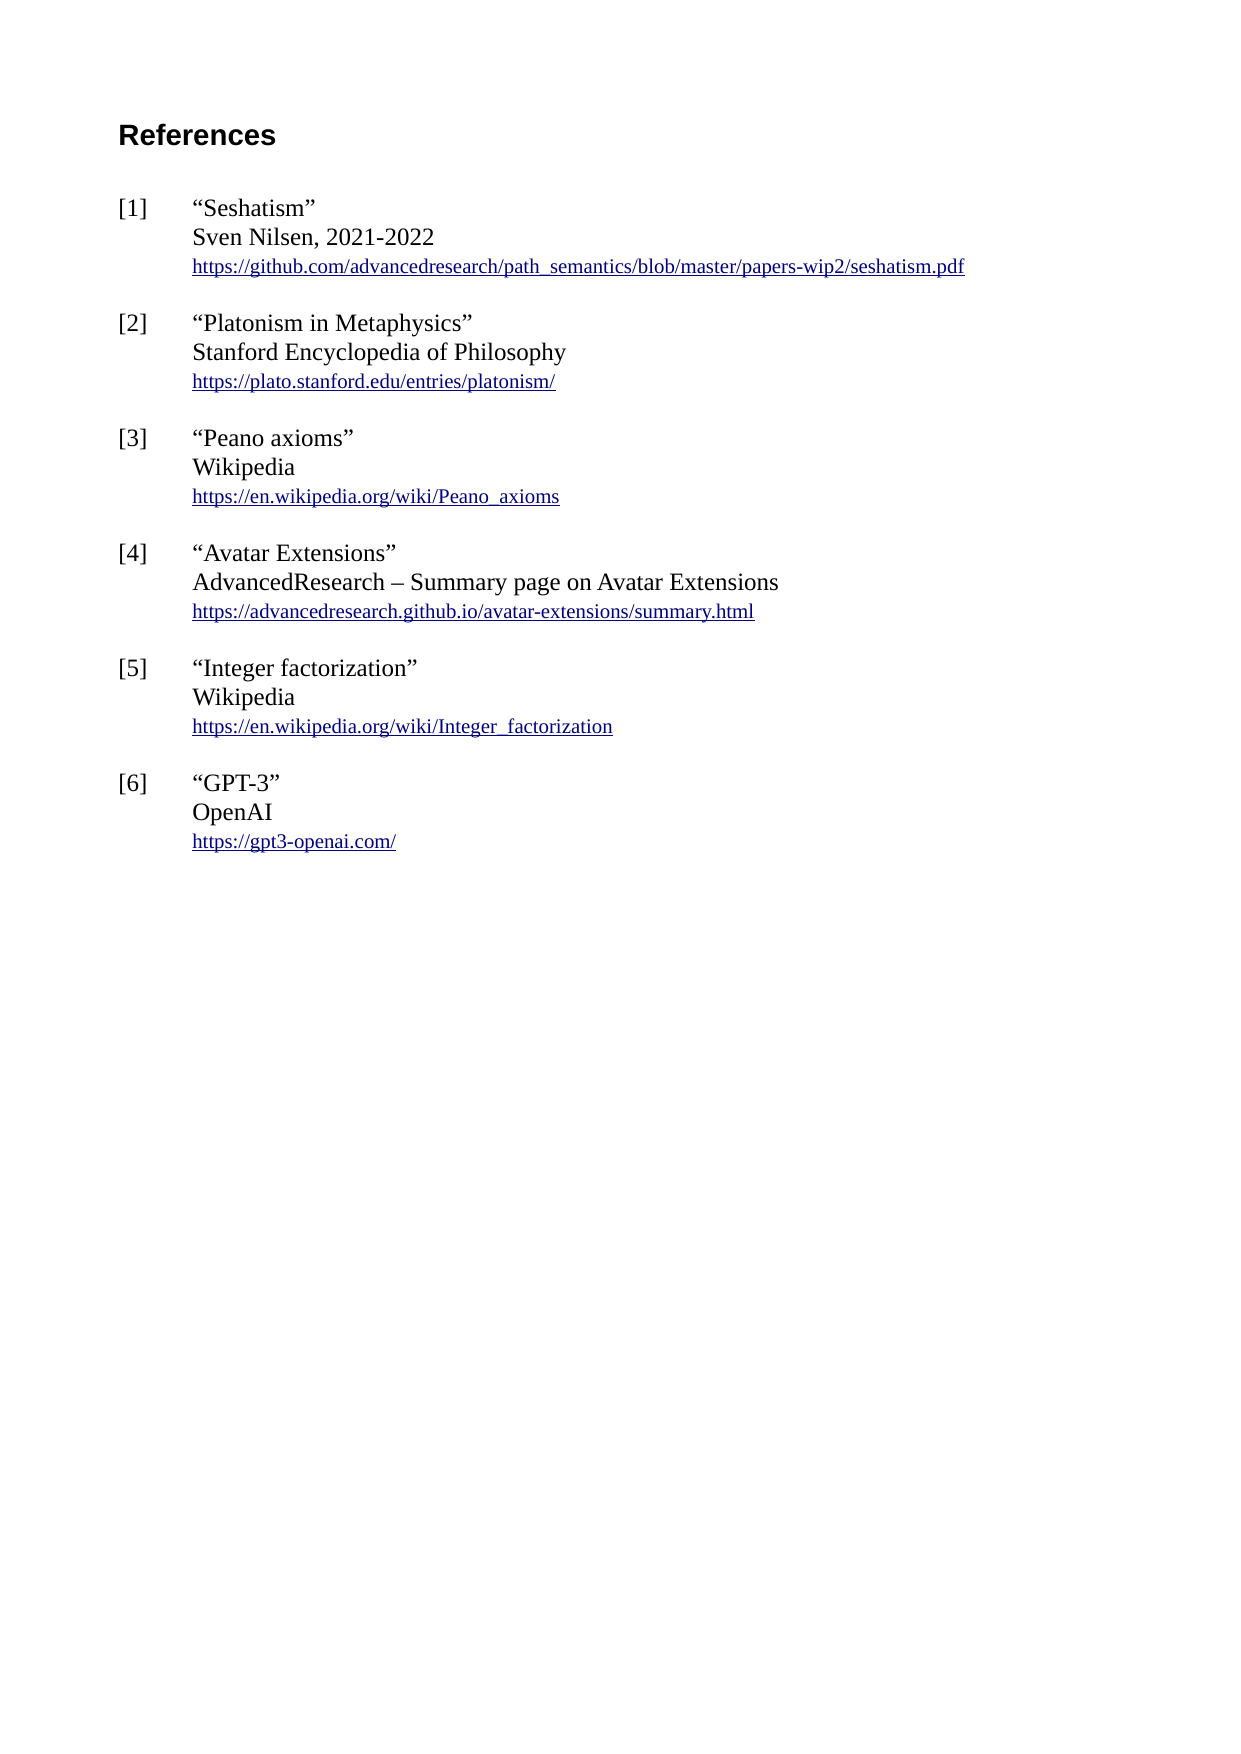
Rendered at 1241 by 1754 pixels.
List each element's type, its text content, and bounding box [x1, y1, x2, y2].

text https://plato.stanford.edu/entries/platonism/ [118, 366, 1122, 394]
text [1] “Seshatism” [118, 193, 1122, 222]
text OpenAI [118, 797, 1122, 826]
text Sven Nilsen, 2021-2022 [118, 222, 1122, 251]
text Wikipedia [118, 682, 1122, 711]
text Stanford Encyclopedia of Philosophy [118, 337, 1122, 366]
text Wikipedia [118, 452, 1122, 481]
text https://en.wikipedia.org/wiki/Integer_factorization [118, 711, 1122, 739]
text [4] “Avatar Extensions” [118, 538, 1122, 567]
text https://en.wikipedia.org/wiki/Peano_axioms [118, 481, 1122, 509]
text https://advancedresearch.github.io/avatar-extensions/summary.html [118, 596, 1122, 624]
text [3] “Peano axioms” [118, 423, 1122, 452]
text [2] “Platonism in Metaphysics” [118, 308, 1122, 337]
text [5] “Integer factorization” [118, 653, 1122, 682]
text AdvancedResearch – Summary page on Avatar Extensions [118, 567, 1122, 596]
subtitle References [118, 118, 1122, 152]
text https://github.com/advancedresearch/path_semantics/blob/master/papers-wip2/seshatism.pdf [118, 251, 1122, 279]
text https://gpt3-openai.com/ [118, 826, 1122, 854]
text [6] “GPT-3” [118, 768, 1122, 797]
